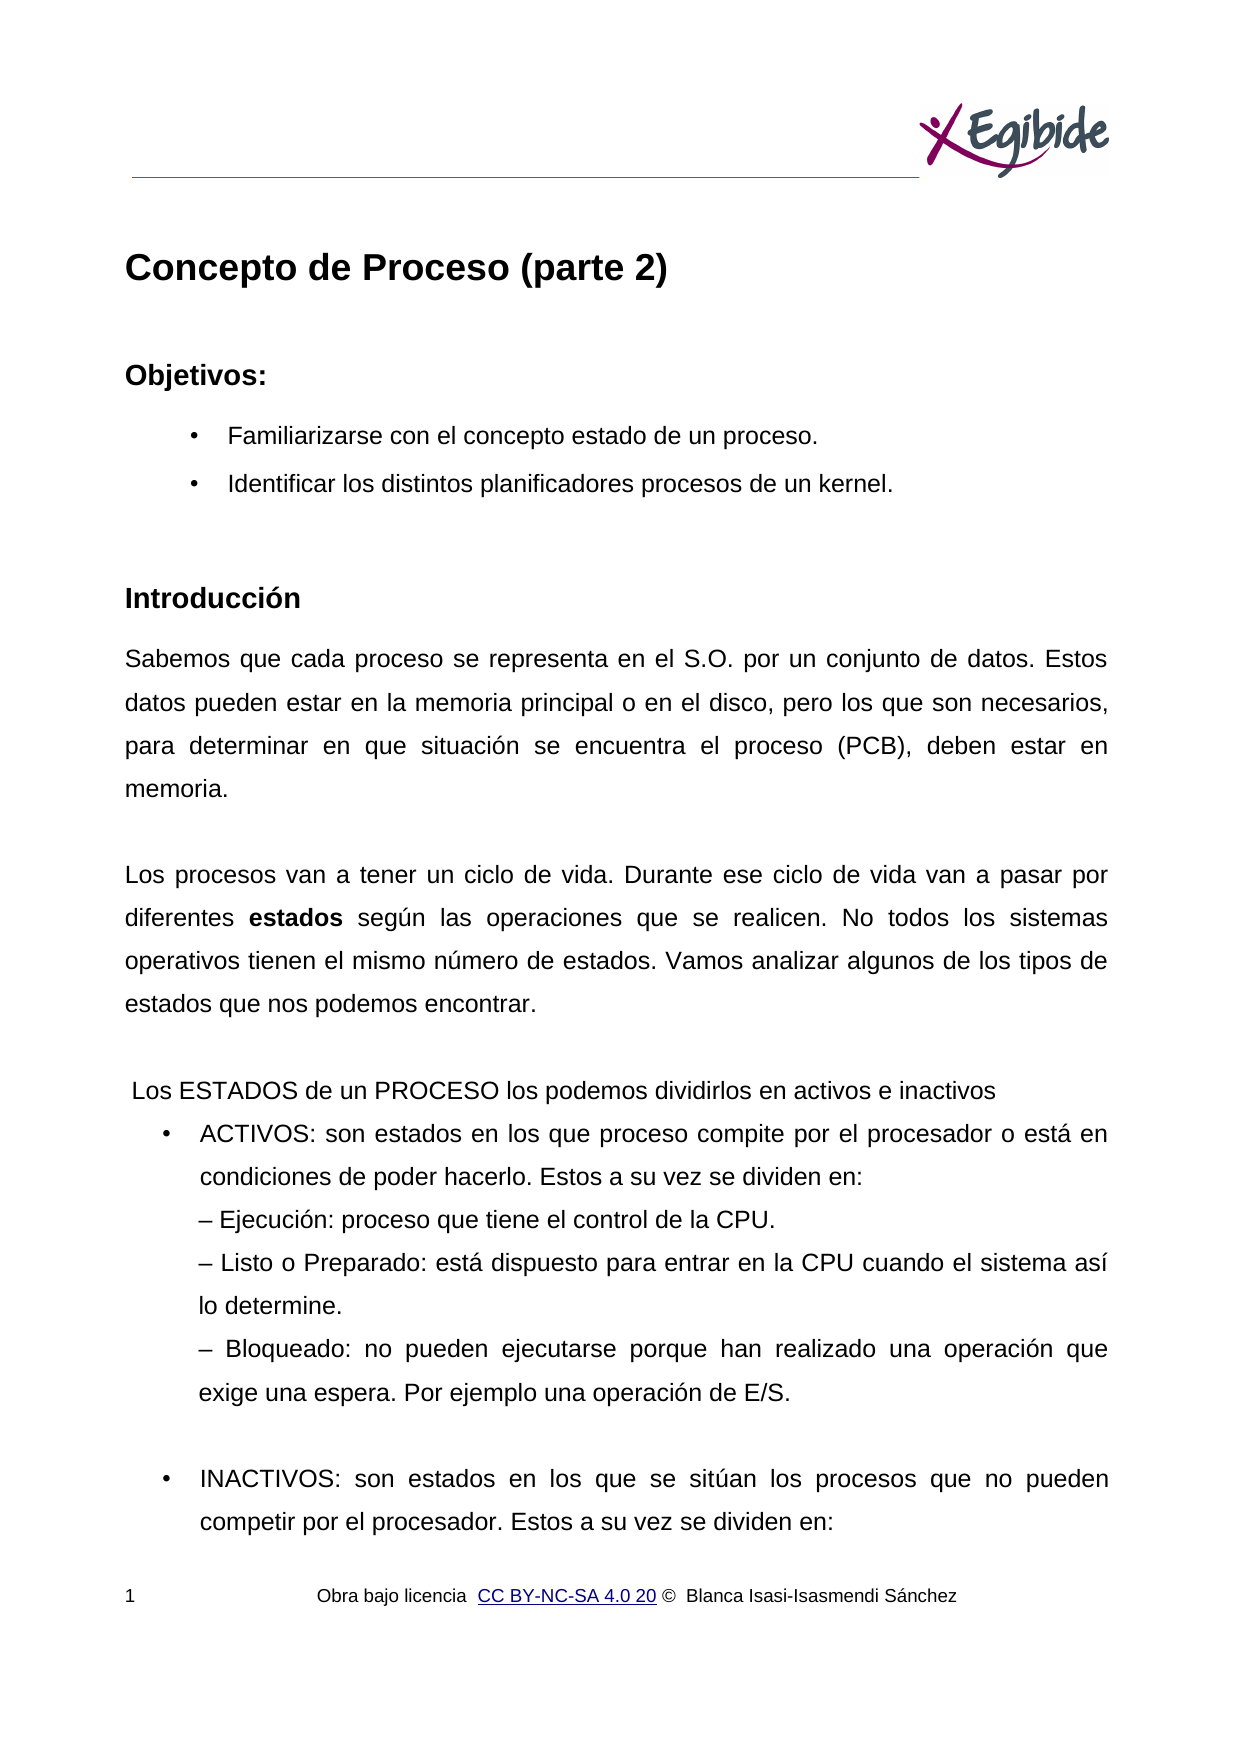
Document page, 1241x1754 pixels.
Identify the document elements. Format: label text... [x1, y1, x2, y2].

text – Ejecución: proceso que tiene el control de la CPU. [198, 1205, 1110, 1234]
subtitle Introducción [124, 582, 1110, 615]
text Los ESTADOS de un PROCESO los podemos dividirlos en activos e inactivos [124, 1076, 1110, 1104]
list Identificar los distintos planificadores procesos de un kernel. [190, 469, 1110, 498]
text – Listo o Preparado: está dispuesto para entrar en la CPU cuando el sistema así lo determine. [198, 1248, 1110, 1320]
picture [919, 103, 1109, 178]
list ACTIVOS: son estados en los que proceso compite por el procesador o está en condiciones de poder hacerlo. Estos a su vez se dividen en: [162, 1119, 1110, 1191]
list Familiarizarse con el concepto estado de un proceso. [190, 421, 1110, 450]
text Los procesos van a tener un ciclo de vida. Durante ese ciclo de vida van a pasar por diferentes estados según las operaciones que se realicen. No todos los sistemas operativos tienen el mismo número de estados. Vamos analizar algunos de los tipos de estados que nos podemos encontrar. [124, 860, 1110, 1018]
list INACTIVOS: son estados en los que se sitúan los procesos que no pueden competir por el procesador. Estos a su vez se dividen en: [162, 1464, 1110, 1536]
subtitle Objetivos: [124, 358, 1110, 392]
text Sabemos que cada proceso se representa en el S.O. por un conjunto de datos. Estos datos pueden estar en la memoria principal o en el disco, pero los que son necesarios, para determinar en que situación se encuentra el proceso (PCB), deben estar en memoria. [124, 644, 1110, 802]
subtitle Concepto de Proceso (parte 2) [124, 245, 1122, 288]
text – Bloqueado: no pueden ejecutarse porque han realizado una operación que exige una espera. Por ejemplo una operación de E/S. [198, 1334, 1110, 1406]
